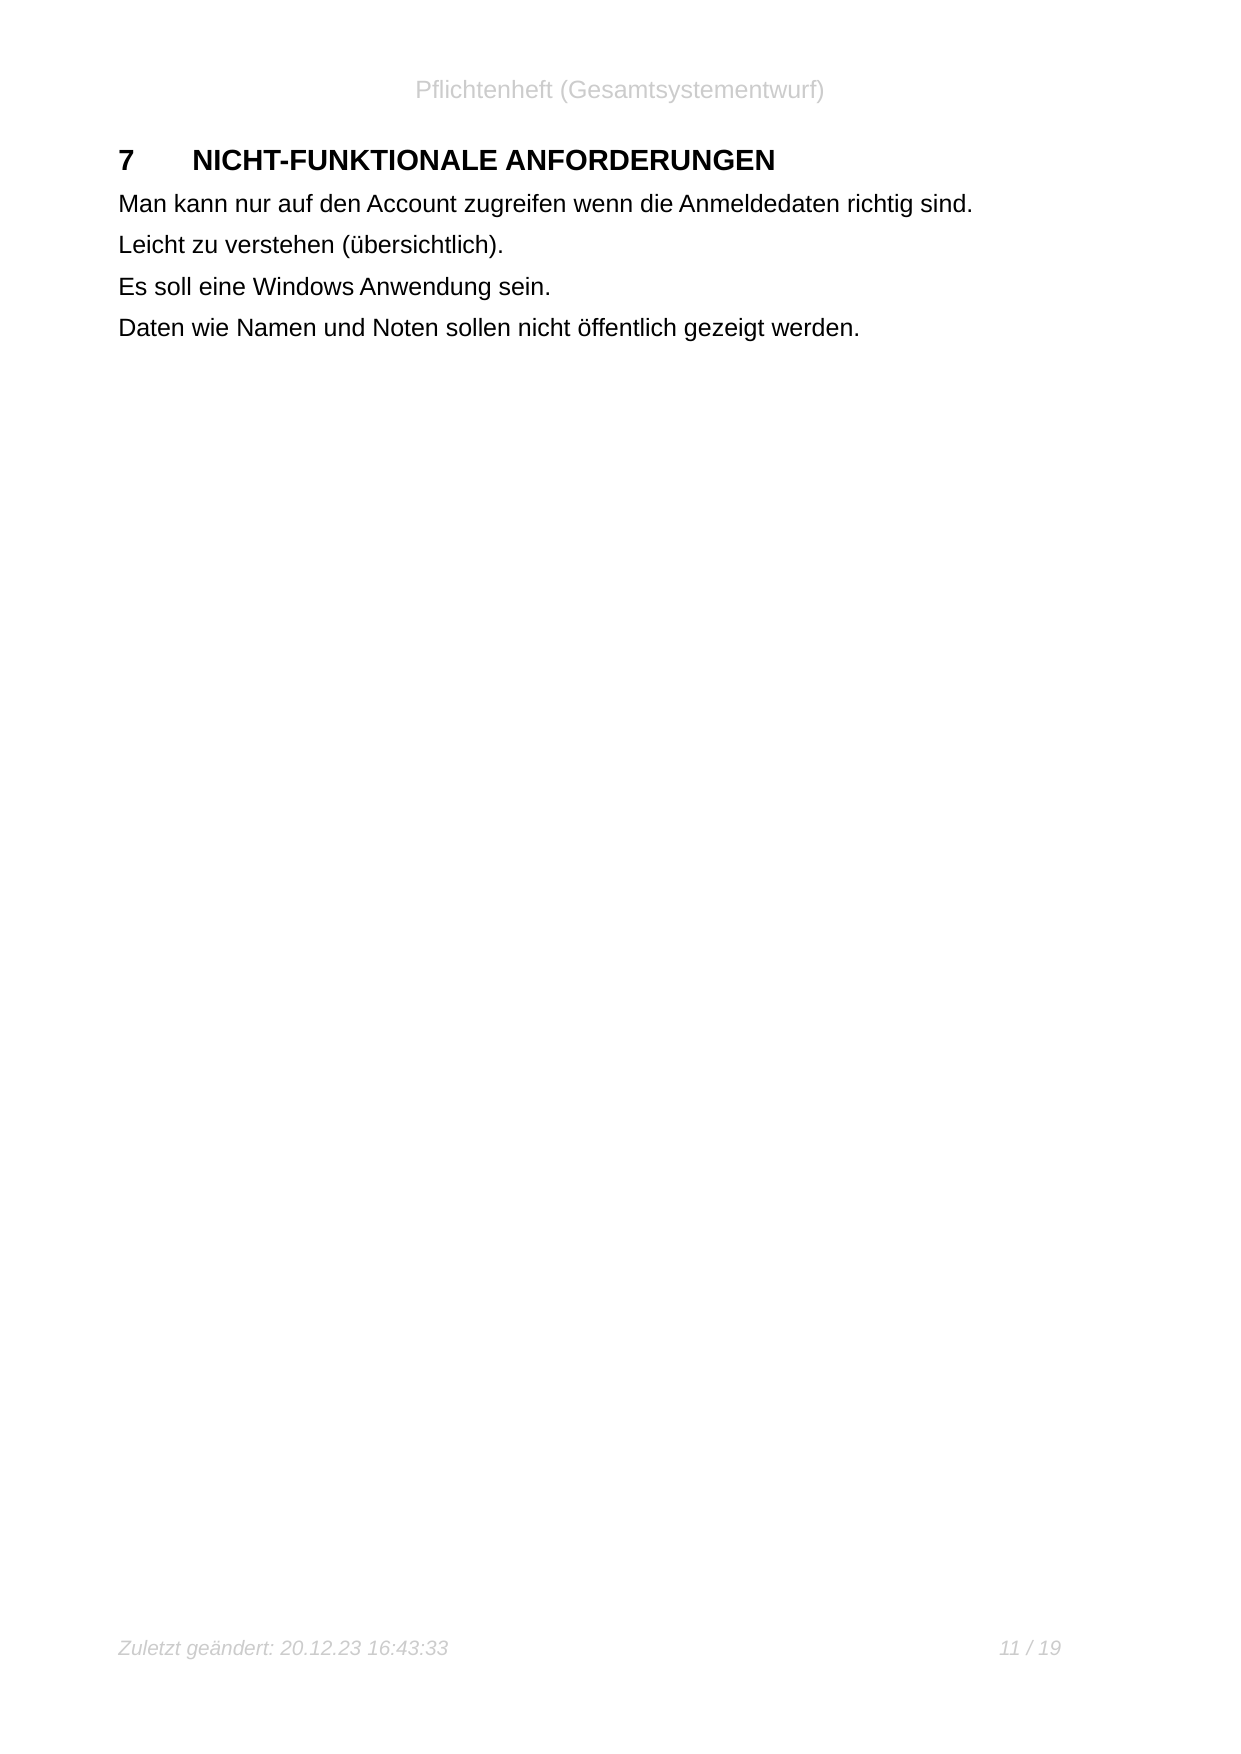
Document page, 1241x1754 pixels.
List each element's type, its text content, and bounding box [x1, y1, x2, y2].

text Leicht zu verstehen (übersichtlich). [118, 230, 1122, 259]
text Man kann nur auf den Account zugreifen wenn die Anmeldedaten richtig sind. [118, 189, 1122, 218]
text Daten wie Namen und Noten sollen nicht öffentlich gezeigt werden. [118, 313, 1122, 342]
subtitle Nicht-funktionale Anforderungen [118, 143, 1122, 177]
text Es soll eine Windows Anwendung sein. [118, 272, 1122, 300]
